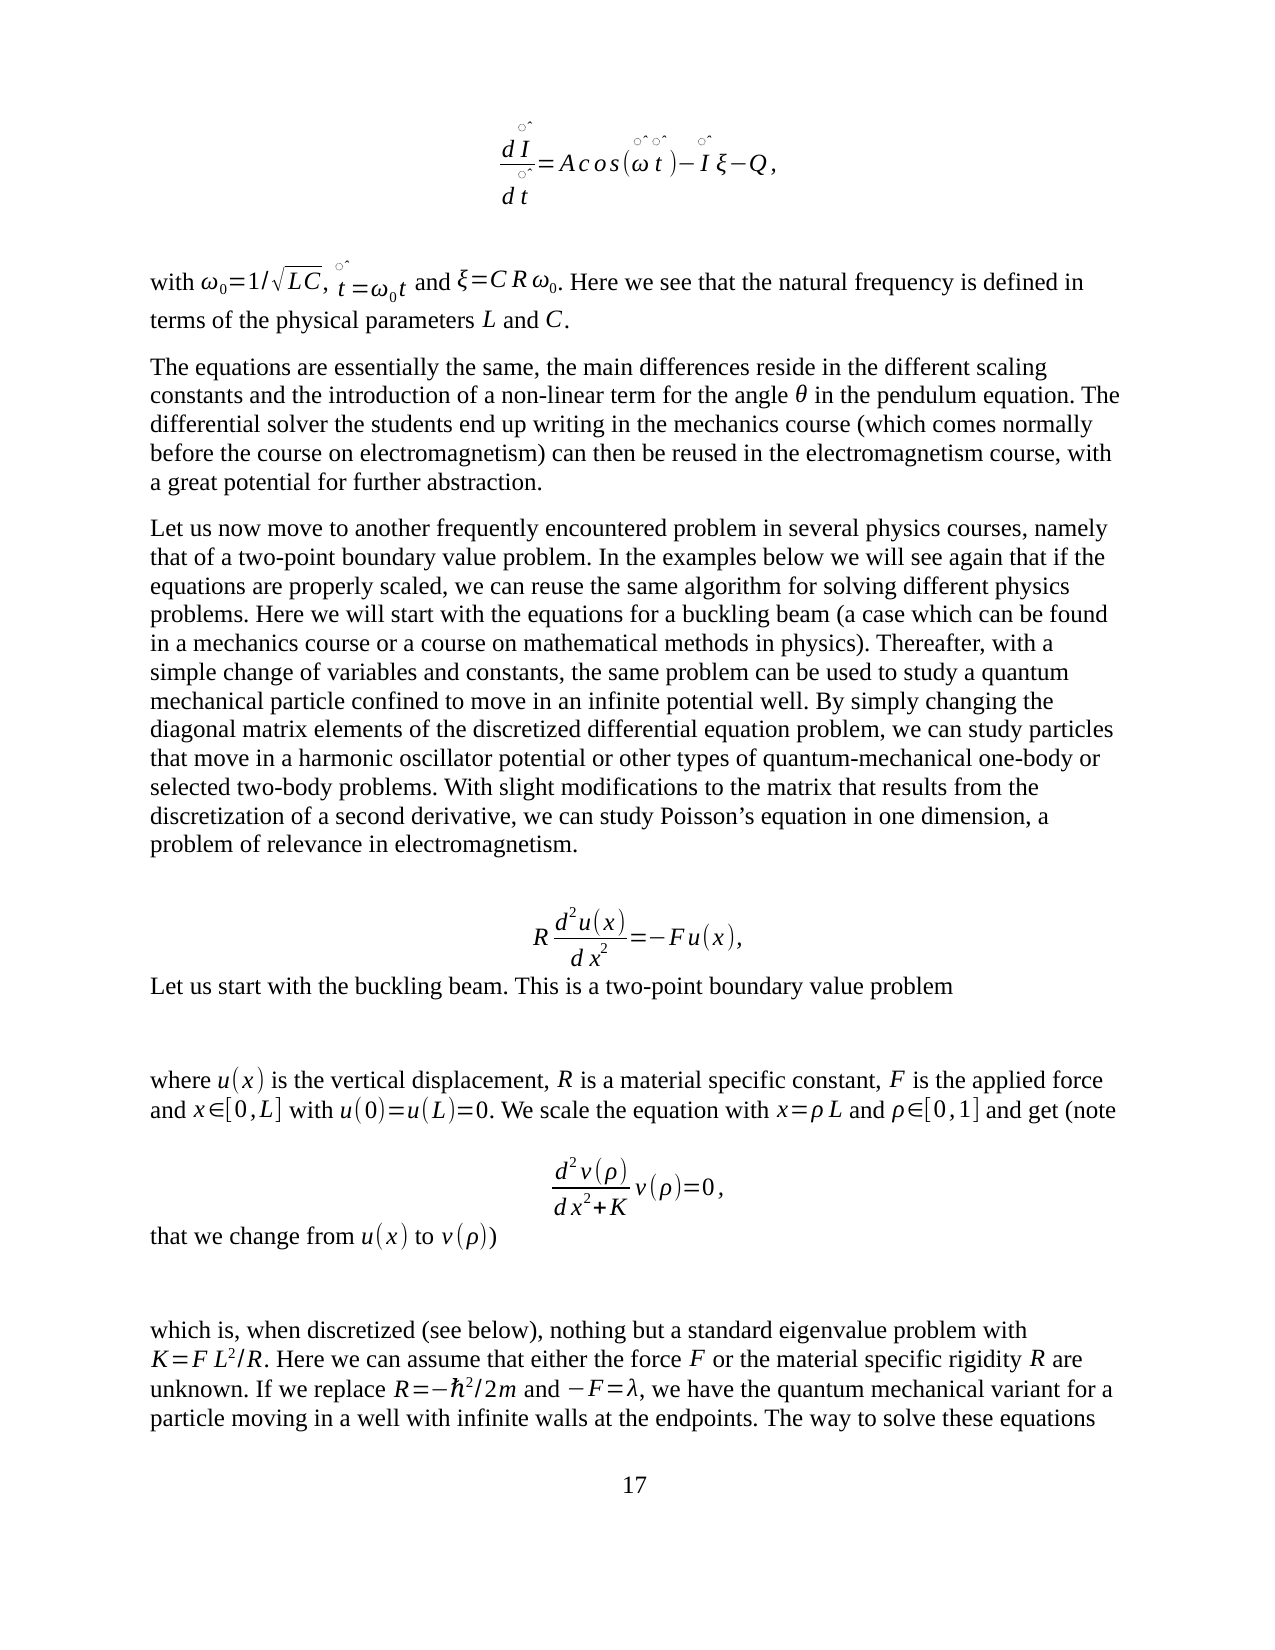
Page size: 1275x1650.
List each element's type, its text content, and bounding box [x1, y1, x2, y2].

text Let us start with the buckling beam. This is a two-point boundary value problem [150, 876, 1125, 1000]
text which is, when discretized (see below), nothing but a standard eigenvalue problem with . Here we can assume that either the force or the material specific rigidity are unknown. If we replace and , we have the quantum mechanical variant for a particle moving in a well with infinite walls at the endpoints. The way to solve these equations numerically is to discretize the second derivative and the right hand side as [150, 1315, 1125, 1432]
text The equations are essentially the same, the main differences reside in the different scaling constants and the introduction of a non-linear term for the angle in the pendulum equation. The differential solver the students end up writing in the mechanics course (which comes normally before the course on electromagnetism) can then be reused in the electromagnetism course, with a great potential for further abstraction. [150, 352, 1125, 495]
text with , and . Here we see that the natural frequency is defined in terms of the physical parameters and . [150, 257, 1125, 334]
text where is the vertical displacement, is a material specific constant, is the applied force and with . We scale the equation with and and get (note that we change from to ) [150, 1064, 1125, 1251]
text Let us now move to another frequently encountered problem in several physics courses, namely that of a two-point boundary value problem. In the examples below we will see again that if the equations are properly scaled, we can reuse the same algorithm for solving different physics problems. Here we will start with the equations for a buckling beam (a case which can be found in a mechanics course or a course on mathematical methods in physics). Thereafter, with a simple change of variables and constants, the same problem can be used to study a quantum mechanical particle confined to move in an infinite potential well. By simply changing the diagonal matrix elements of the discretized differential equation problem, we can study particles that move in a harmonic oscillator potential or other types of quantum-mechanical one-body or selected two-body problems. With slight modifications to the matrix that results from the discretization of a second derivative, we can study Poisson’s equation in one dimension, a problem of relevance in electromagnetism. [150, 513, 1125, 858]
